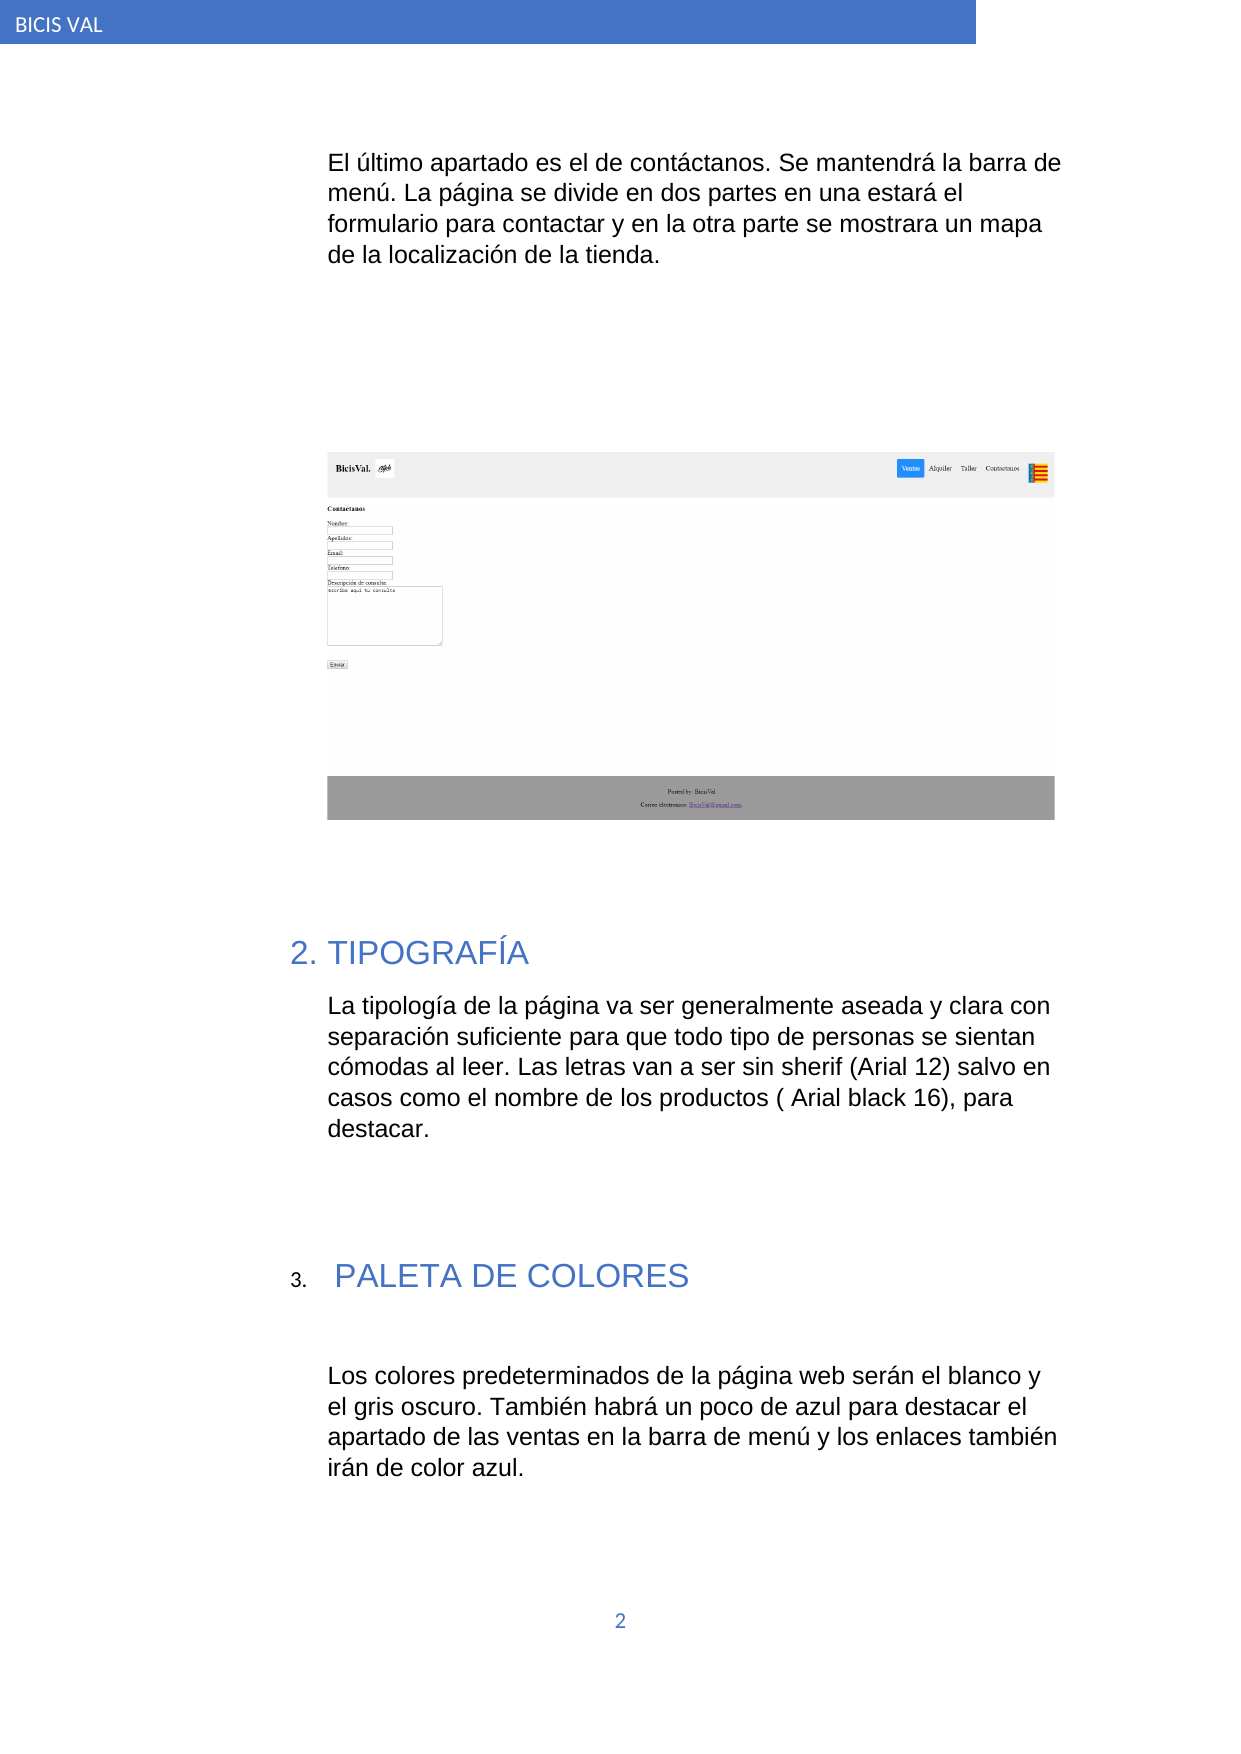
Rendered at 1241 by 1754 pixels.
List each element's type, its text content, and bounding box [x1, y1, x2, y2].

list PALETA DE COLORES [290, 1256, 1063, 1294]
list TIPOGRAFÍA [290, 933, 1063, 971]
list La tipología de la página va ser generalmente aseada y clara con separación suficiente para que todo tipo de personas se sientan cómodas al leer. Las letras van a ser sin sherif (Arial 12) salvo en casos como el nombre de los productos ( Arial black 16), para destacar. [327, 991, 1063, 1142]
list Los colores predeterminados de la página web serán el blanco y el gris oscuro. También habrá un poco de azul para destacar el apartado de las ventas en la barra de menú y los enlaces también irán de color azul. [327, 1361, 1063, 1482]
list El último apartado es el de contáctanos. Se mantendrá la barra de menú. La página se divide en dos partes en una estará el formulario para contactar y en la otra parte se mostrara un mapa de la localización de la tienda. [327, 148, 1063, 268]
